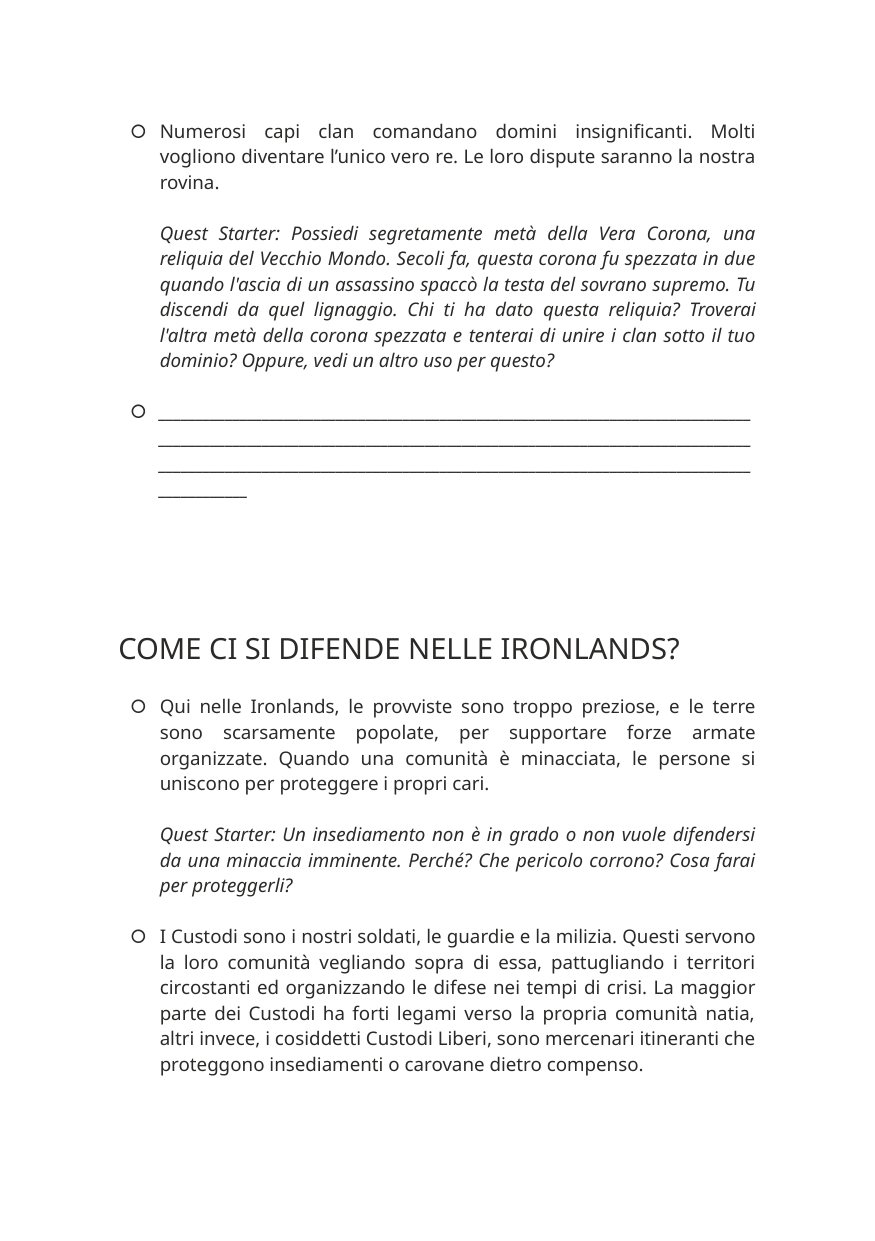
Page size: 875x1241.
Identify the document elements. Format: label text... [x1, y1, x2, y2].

list Numerosi capi clan comandano domini insignificanti. Molti vogliono diventare l’unico vero re. Le loro dispute saranno la nostra rovina. [130, 118, 756, 195]
list I Custodi sono i nostri soldati, le guardie e la milizia. Questi servono la loro comunità vegliando sopra di essa, pattugliando i territori circostanti ed organizzando le difese nei tempi di crisi. La maggior parte dei Custodi ha forti legami verso la propria comunità natia, altri invece, i cosiddetti Custodi Liberi, sono mercenari itineranti che proteggono insediamenti o carovane dietro compenso. [130, 923, 756, 1077]
list ____________________________________________________________________________________________________________________________________________________________________________________________________________________________________________________________ [130, 399, 756, 501]
list Quest Starter: Possiedi segretamente metà della Vera Corona, una reliquia del Vecchio Mondo. Secoli fa, questa corona fu spezzata in due quando l'ascia di un assassino spaccò la testa del sovrano supremo. Tu discendi da quel lignaggio. Chi ti ha dato questa reliquia? Troverai l'altra metà della corona spezzata e tenterai di unire i clan sotto il tuo dominio? Oppure, vedi un altro uso per questo? [124, 220, 756, 373]
text Quest Starter: Un insediamento non è in grado o non vuole difendersi da una minaccia imminente. Perché? Che pericolo corrono? Cosa farai per proteggerli? [159, 821, 756, 898]
list COME CI SI DIFENDE NELLE IRONLANDS? [77, 628, 756, 668]
list Qui nelle Ironlands, le provviste sono troppo preziose, e le terre sono scarsamente popolate, per supportare forze armate organizzate. Quando una comunità è minacciata, le persone si uniscono per proteggere i propri cari. [130, 694, 756, 796]
